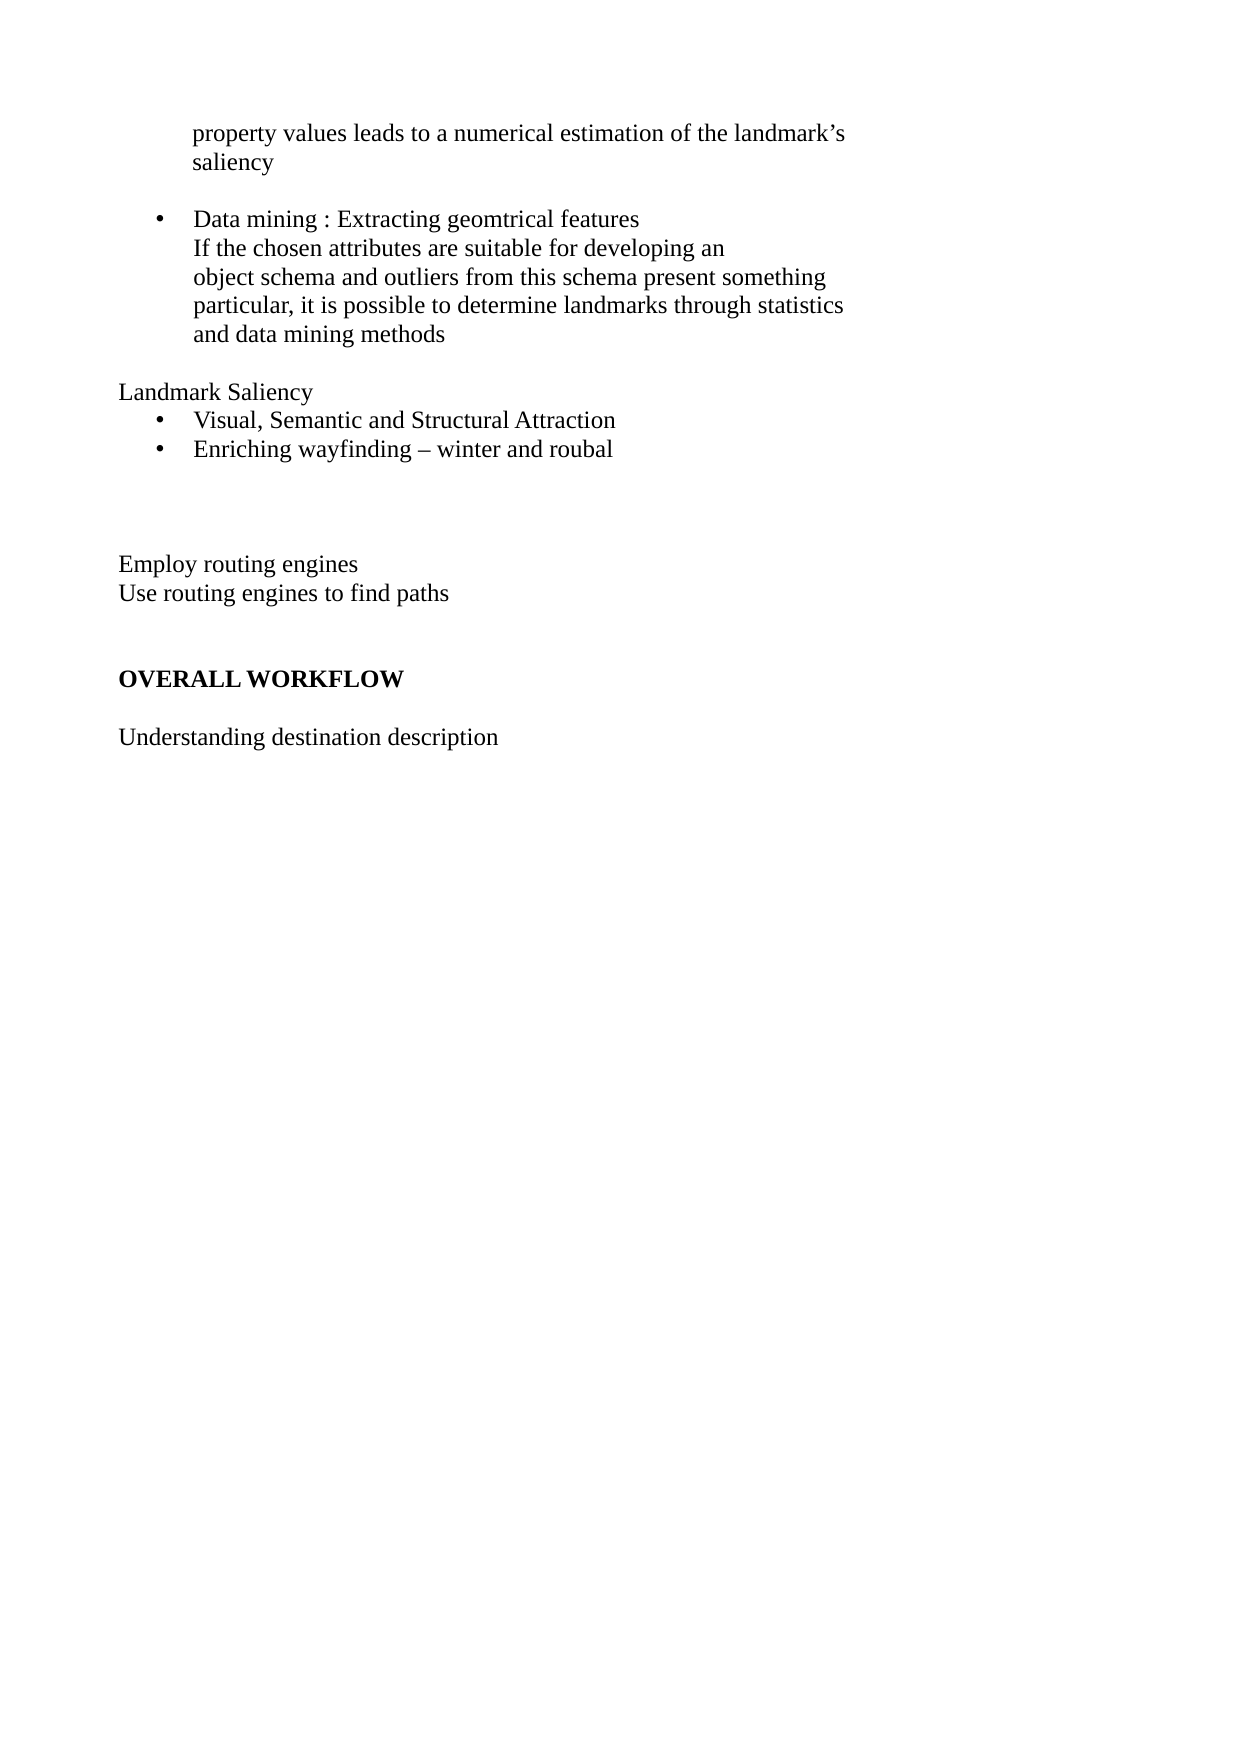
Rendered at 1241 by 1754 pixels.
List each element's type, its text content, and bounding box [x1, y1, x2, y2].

list object schema and outliers from this schema present something [156, 262, 1122, 291]
list Enriching wayfinding – winter and roubal [156, 434, 1122, 463]
text saliency [192, 147, 1122, 176]
list and data mining methods [156, 319, 1122, 348]
list particular, it is possible to determine landmarks through statistics [156, 291, 1122, 319]
text Use routing engines to find paths [118, 578, 1122, 607]
text Landmark Saliency [118, 377, 1122, 406]
text Employ routing engines [118, 549, 1122, 578]
list If the chosen attributes are suitable for developing an [156, 233, 1122, 262]
text OVERALL WORKFLOW [118, 664, 1122, 693]
list Data mining : Extracting geomtrical features [156, 204, 1122, 233]
text Understanding destination description [118, 722, 1122, 751]
list Visual, Semantic and Structural Attraction [156, 406, 1122, 434]
text property values leads to a numerical estimation of the landmark’s [192, 118, 1122, 147]
